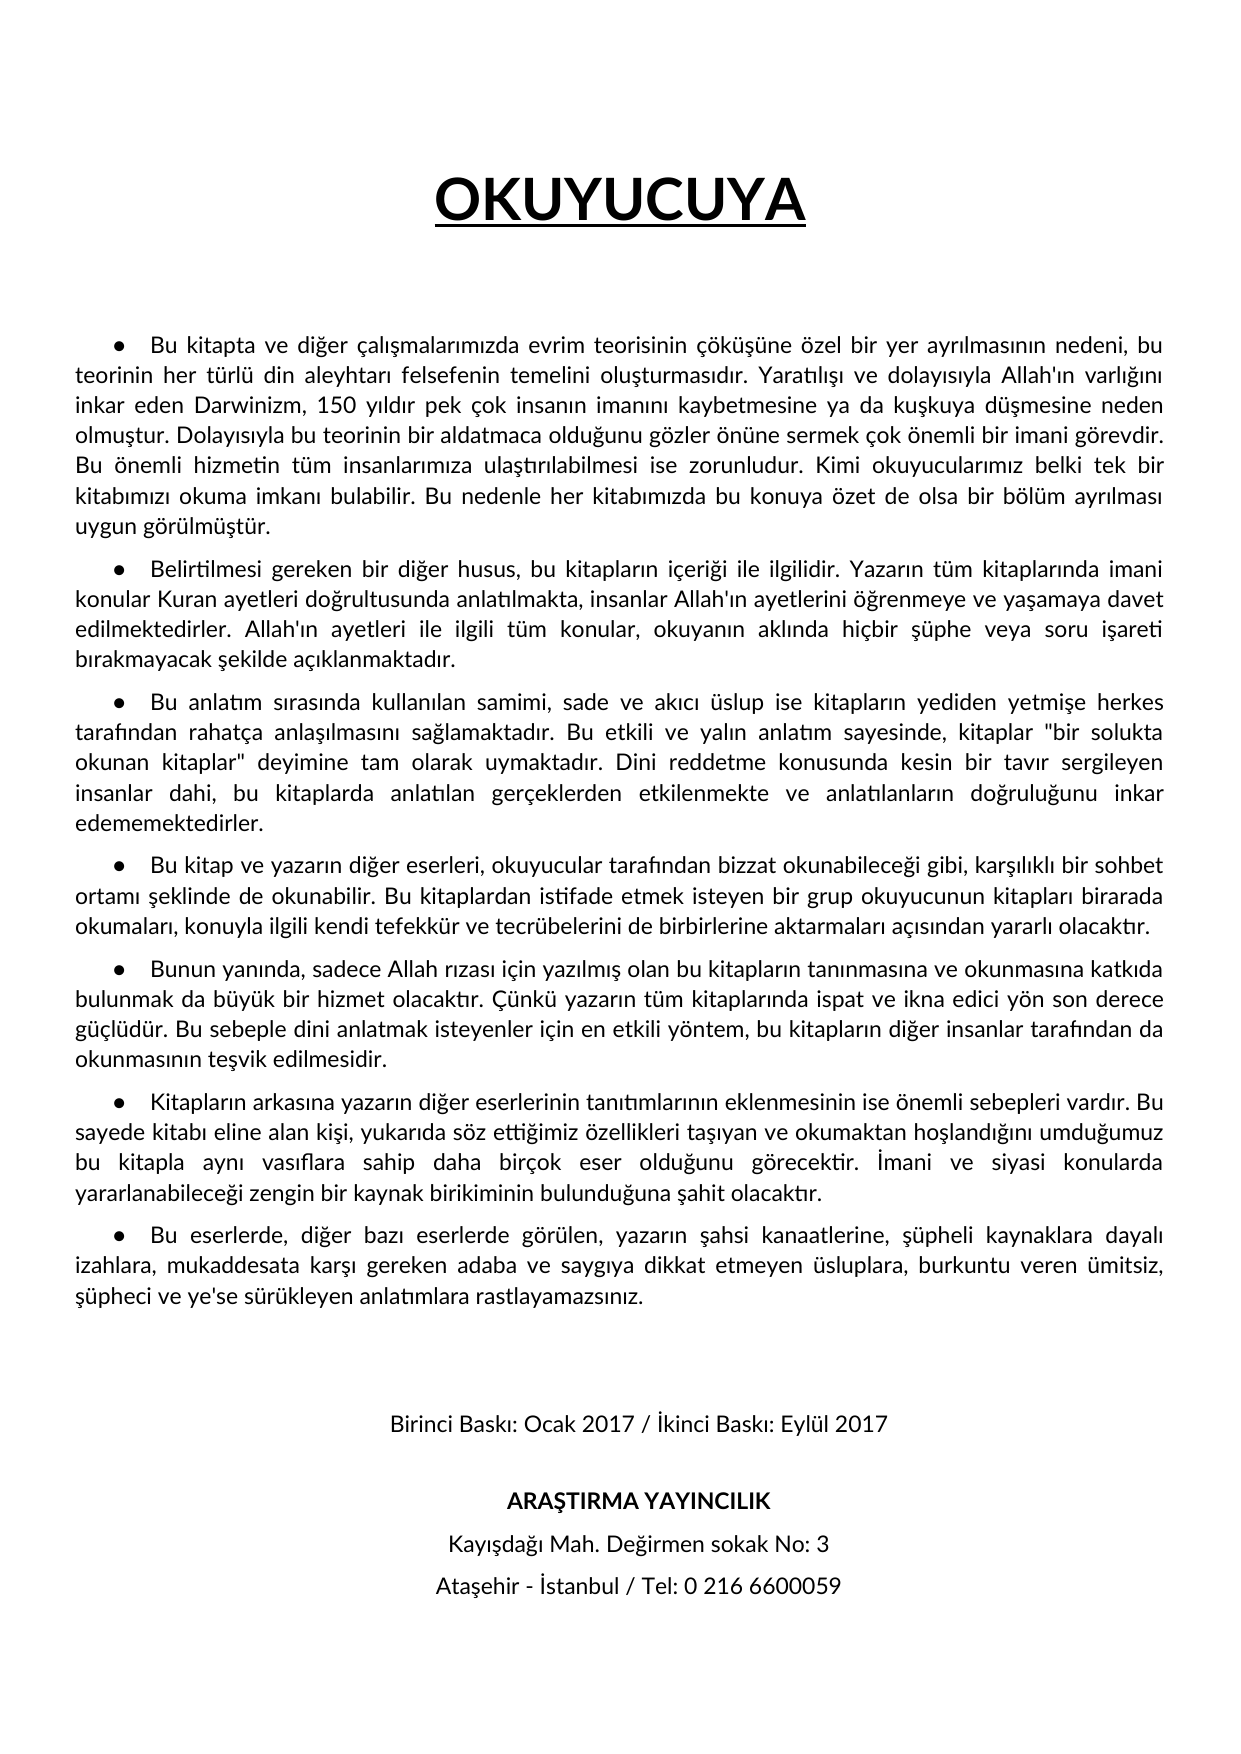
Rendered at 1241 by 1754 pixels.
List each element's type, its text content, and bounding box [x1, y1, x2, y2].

text • Bu kitap ve yazarın diğer eserleri, okuyucular tarafından bizzat okunabileceği gibi, karşılıklı bir sohbet ortamı şeklinde de okunabilir. Bu kitaplardan istifade etmek isteyen bir grup okuyucunun kitapları birarada okumaları, konuyla ilgili kendi tefekkür ve tecrübelerini de birbirlerine aktarmaları açısından yararlı olacaktır. [75, 851, 1165, 939]
text • Bunun yanında, sadece Allah rızası için yazılmış olan bu kitapların tanınmasına ve okunmasına katkıda bulunmak da büyük bir hizmet olacaktır. Çünkü yazarın tüm kitaplarında ispat ve ikna edici yön son derece güçlüdür. Bu sebeple dini anlatmak isteyenler için en etkili yöntem, bu kitapların diğer insanlar tarafından da okunmasının teşvik edilmesidir. [75, 954, 1165, 1072]
text ARAŞTIRMA YAYINCILIK [75, 1487, 1165, 1514]
text • Kitapların arkasına yazarın diğer eserlerinin tanıtımlarının eklenmesinin ise önemli sebepleri vardır. Bu sayede kitabı eline alan kişi, yukarıda söz ettiğimiz özellikleri taşıyan ve okumaktan hoşlandığını umduğumuz bu kitapla aynı vasıflara sahip daha birçok eser olduğunu görecektir. İmani ve siyasi konularda yararlanabileceği zengin bir kaynak birikiminin bulunduğuna şahit olacaktır. [75, 1088, 1165, 1206]
text Ataşehir - İstanbul / Tel: 0 216 6600059 [75, 1572, 1165, 1600]
text Birinci Baskı: Ocak 2017 / İkinci Baskı: Eylül 2017 [75, 1409, 1165, 1437]
text • Bu eserlerde, diğer bazı eserlerde görülen, yazarın şahsi kanaatlerine, şüpheli kaynaklara dayalı izahlara, mukaddesata karşı gereken adaba ve saygıya dikkat etmeyen üsluplara, burkuntu veren ümitsiz, şüpheci ve ye'se sürükleyen anlatımlara rastlayamazsınız. [75, 1221, 1165, 1309]
subtitle OKUYUCUYA [75, 162, 1165, 232]
text • Bu anlatım sırasında kullanılan samimi, sade ve akıcı üslup ise kitapların yediden yetmişe herkes tarafından rahatça anlaşılmasını sağlamaktadır. Bu etkili ve yalın anlatım sayesinde, kitaplar "bir solukta okunan kitaplar" deyimine tam olarak uymaktadır. Dini reddetme konusunda kesin bir tavır sergileyen insanlar dahi, bu kitaplarda anlatılan gerçeklerden etkilenmekte ve anlatılanların doğruluğunu inkar edememektedirler. [75, 688, 1165, 836]
text • Belirtilmesi gereken bir diğer husus, bu kitapların içeriği ile ilgilidir. Yazarın tüm kitaplarında imani konular Kuran ayetleri doğrultusunda anlatılmakta, insanlar Allah'ın ayetlerini öğrenmeye ve yaşamaya davet edilmektedirler. Allah'ın ayetleri ile ilgili tüm konular, okuyanın aklında hiçbir şüphe veya soru işareti bırakmayacak şekilde açıklanmaktadır. [75, 554, 1165, 672]
text • Bu kitapta ve diğer çalışmalarımızda evrim teorisinin çöküşüne özel bir yer ayrılmasının nedeni, bu teorinin her türlü din aleyhtarı felsefenin temelini oluşturmasıdır. Yaratılışı ve dolayısıyla Allah'ın varlığını inkar eden Darwinizm, 150 yıldır pek çok insanın imanını kaybetmesine ya da kuşkuya düşmesine neden olmuştur. Dolayısıyla bu teorinin bir aldatmaca olduğunu gözler önüne sermek çok önemli bir imani görevdir. Bu önemli hizmetin tüm insanlarımıza ulaştırılabilmesi ise zorunludur. Kimi okuyucularımız belki tek bir kitabımızı okuma imkanı bulabilir. Bu nedenle her kitabımızda bu konuya özet de olsa bir bölüm ayrılması uygun görülmüştür. [75, 330, 1165, 539]
text Kayışdağı Mah. Değirmen sokak No: 3 [75, 1529, 1165, 1557]
